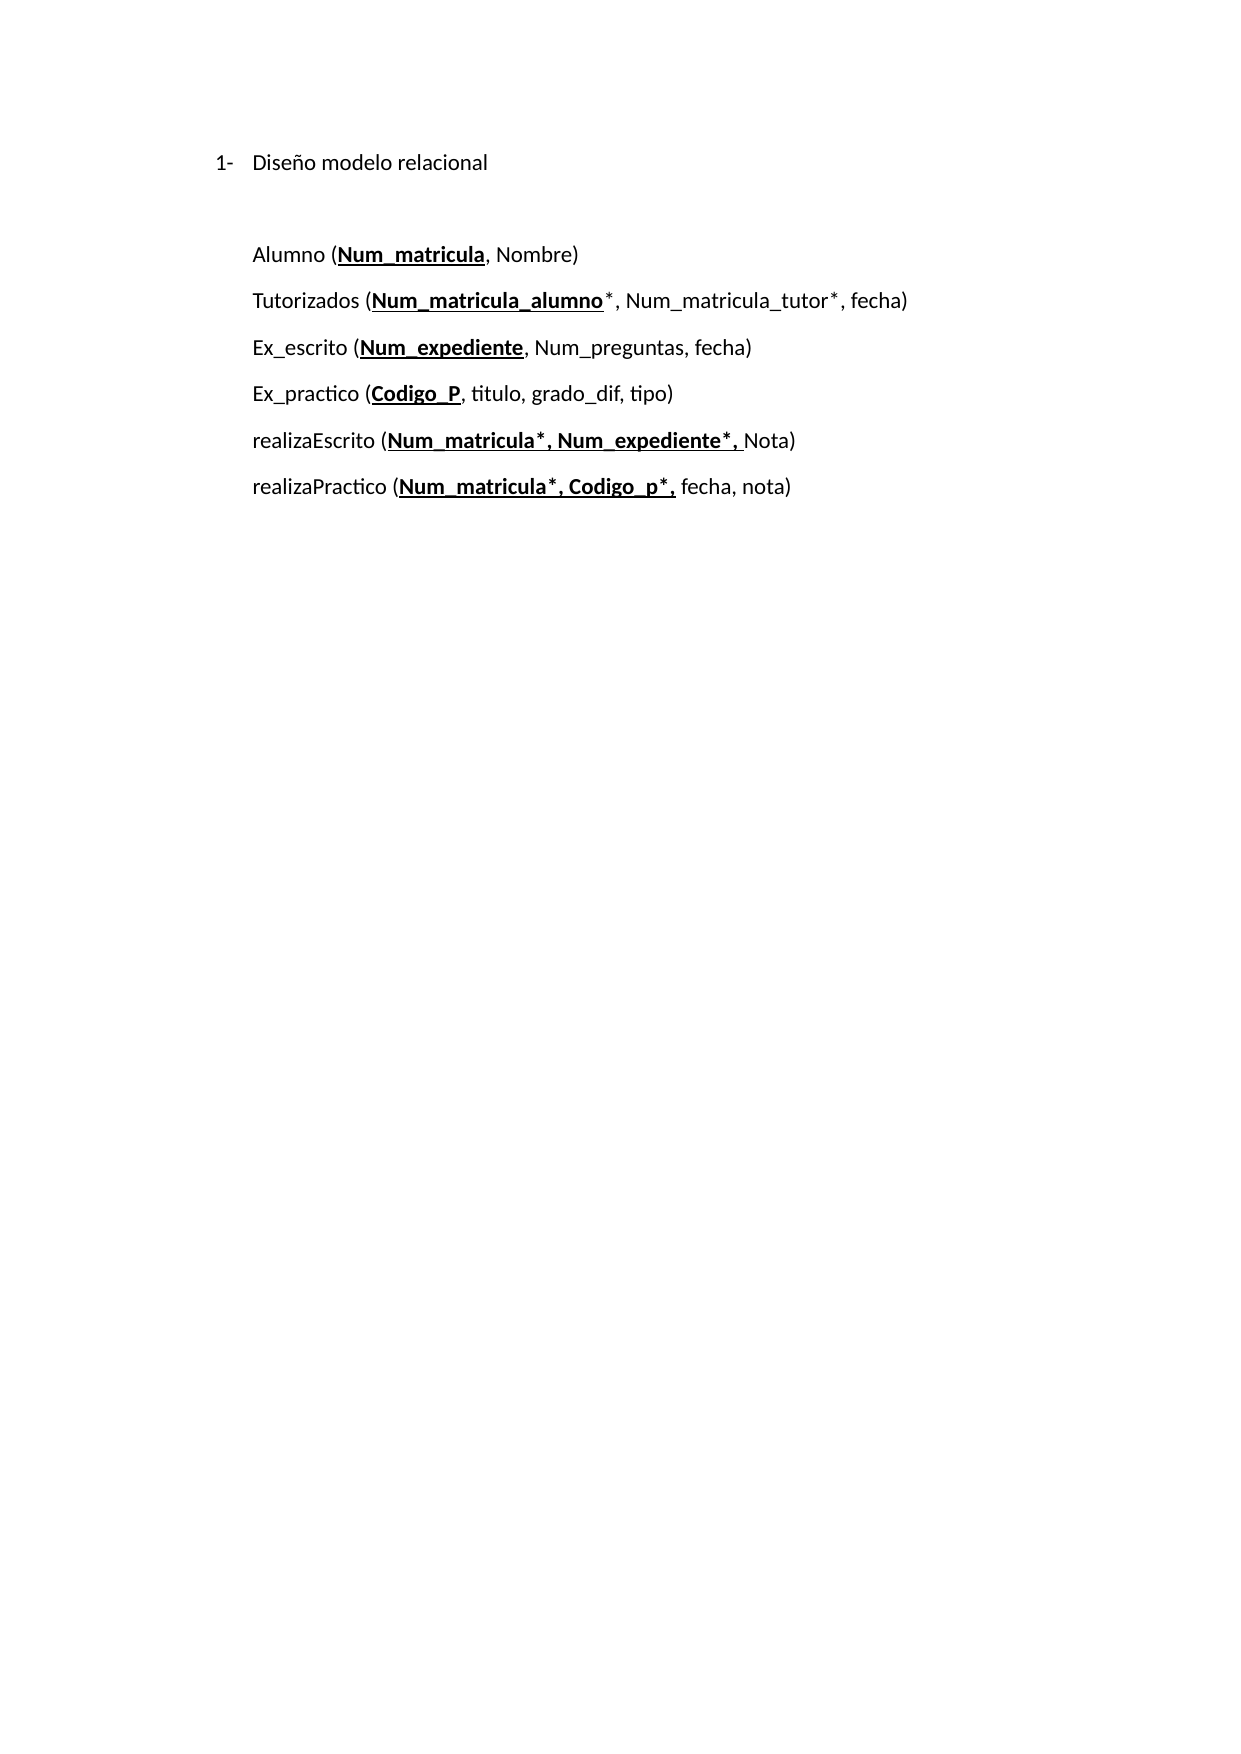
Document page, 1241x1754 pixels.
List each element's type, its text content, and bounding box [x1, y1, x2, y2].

list Ex_practico (Codigo_P, titulo, grado_dif, tipo) [252, 379, 1063, 407]
list Alumno (Num_matricula, Nombre) [252, 240, 1063, 268]
list Tutorizados (Num_matricula_alumno*, Num_matricula_tutor*, fecha) [252, 287, 1063, 315]
list realizaEscrito (Num_matricula*, Num_expediente*, Nota) [252, 426, 1063, 454]
list realizaPractico (Num_matricula*, Codigo_p*, fecha, nota) [252, 472, 1063, 500]
list Diseño modelo relacional [215, 148, 1063, 176]
list Ex_escrito (Num_expediente, Num_preguntas, fecha) [252, 333, 1063, 361]
